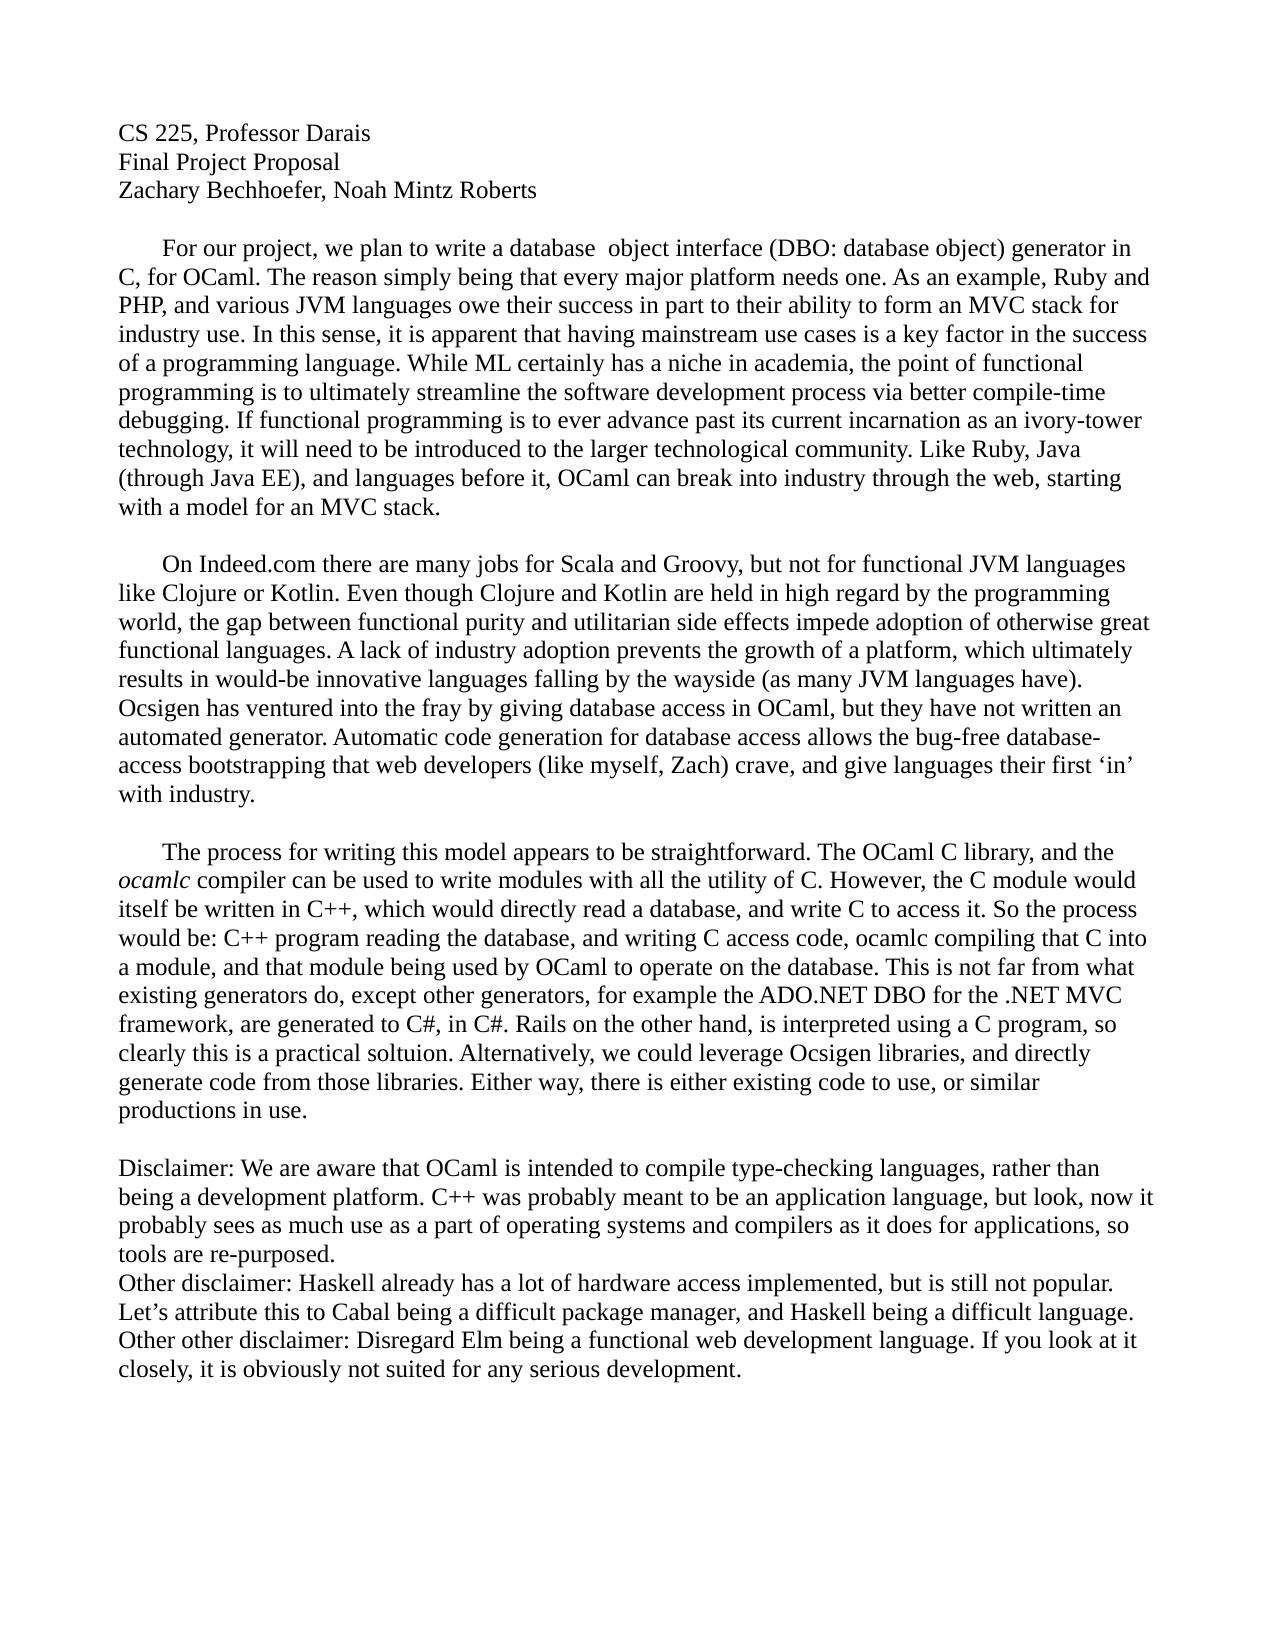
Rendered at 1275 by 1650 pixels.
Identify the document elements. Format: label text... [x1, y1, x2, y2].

text On Indeed.com there are many jobs for Scala and Groovy, but not for functional JVM languages like Clojure or Kotlin. Even though Clojure and Kotlin are held in high regard by the programming world, the gap between functional purity and utilitarian side effects impede adoption of otherwise great functional languages. A lack of industry adoption prevents the growth of a platform, which ultimately results in would-be innovative languages falling by the wayside (as many JVM languages have). Ocsigen has ventured into the fray by giving database access in OCaml, but they have not written an automated generator. Automatic code generation for database access allows the bug-free database-access bootstrapping that web developers (like myself, Zach) crave, and give languages their first ‘in’ with industry. [118, 549, 1157, 808]
text Other other disclaimer: Disregard Elm being a functional web development language. If you look at it closely, it is obviously not suited for any serious development. [118, 1326, 1157, 1383]
text Other disclaimer: Haskell already has a lot of hardware access implemented, but is still not popular. Let’s attribute this to Cabal being a difficult package manager, and Haskell being a difficult language. [118, 1268, 1157, 1326]
text Zachary Bechhoefer, Noah Mintz Roberts [118, 176, 1157, 204]
text Disclaimer: We are aware that OCaml is intended to compile type-checking languages, rather than being a development platform. C++ was probably meant to be an application language, but look, now it probably sees as much use as a part of operating systems and compilers as it does for applications, so tools are re-purposed. [118, 1153, 1157, 1268]
text For our project, we plan to write a database object interface (DBO: database object) generator in C, for OCaml. The reason simply being that every major platform needs one. As an example, Ruby and PHP, and various JVM languages owe their success in part to their ability to form an MVC stack for industry use. In this sense, it is apparent that having mainstream use cases is a key factor in the success of a programming language. While ML certainly has a niche in academia, the point of functional programming is to ultimately streamline the software development process via better compile-time debugging. If functional programming is to ever advance past its current incarnation as an ivory-tower technology, it will need to be introduced to the larger technological community. Like Ruby, Java (through Java EE), and languages before it, OCaml can break into industry through the web, starting with a model for an MVC stack. [118, 233, 1157, 521]
text Final Project Proposal [118, 147, 1157, 176]
text CS 225, Professor Darais [118, 118, 1157, 147]
text The process for writing this model appears to be straightforward. The OCaml C library, and the ocamlc compiler can be used to write modules with all the utility of C. However, the C module would itself be written in C++, which would directly read a database, and write C to access it. So the process would be: C++ program reading the database, and writing C access code, ocamlc compiling that C into a module, and that module being used by OCaml to operate on the database. This is not far from what existing generators do, except other generators, for example the ADO.NET DBO for the .NET MVC framework, are generated to C#, in C#. Rails on the other hand, is interpreted using a C program, so clearly this is a practical soltuion. Alternatively, we could leverage Ocsigen libraries, and directly generate code from those libraries. Either way, there is either existing code to use, or similar productions in use. [118, 837, 1157, 1124]
